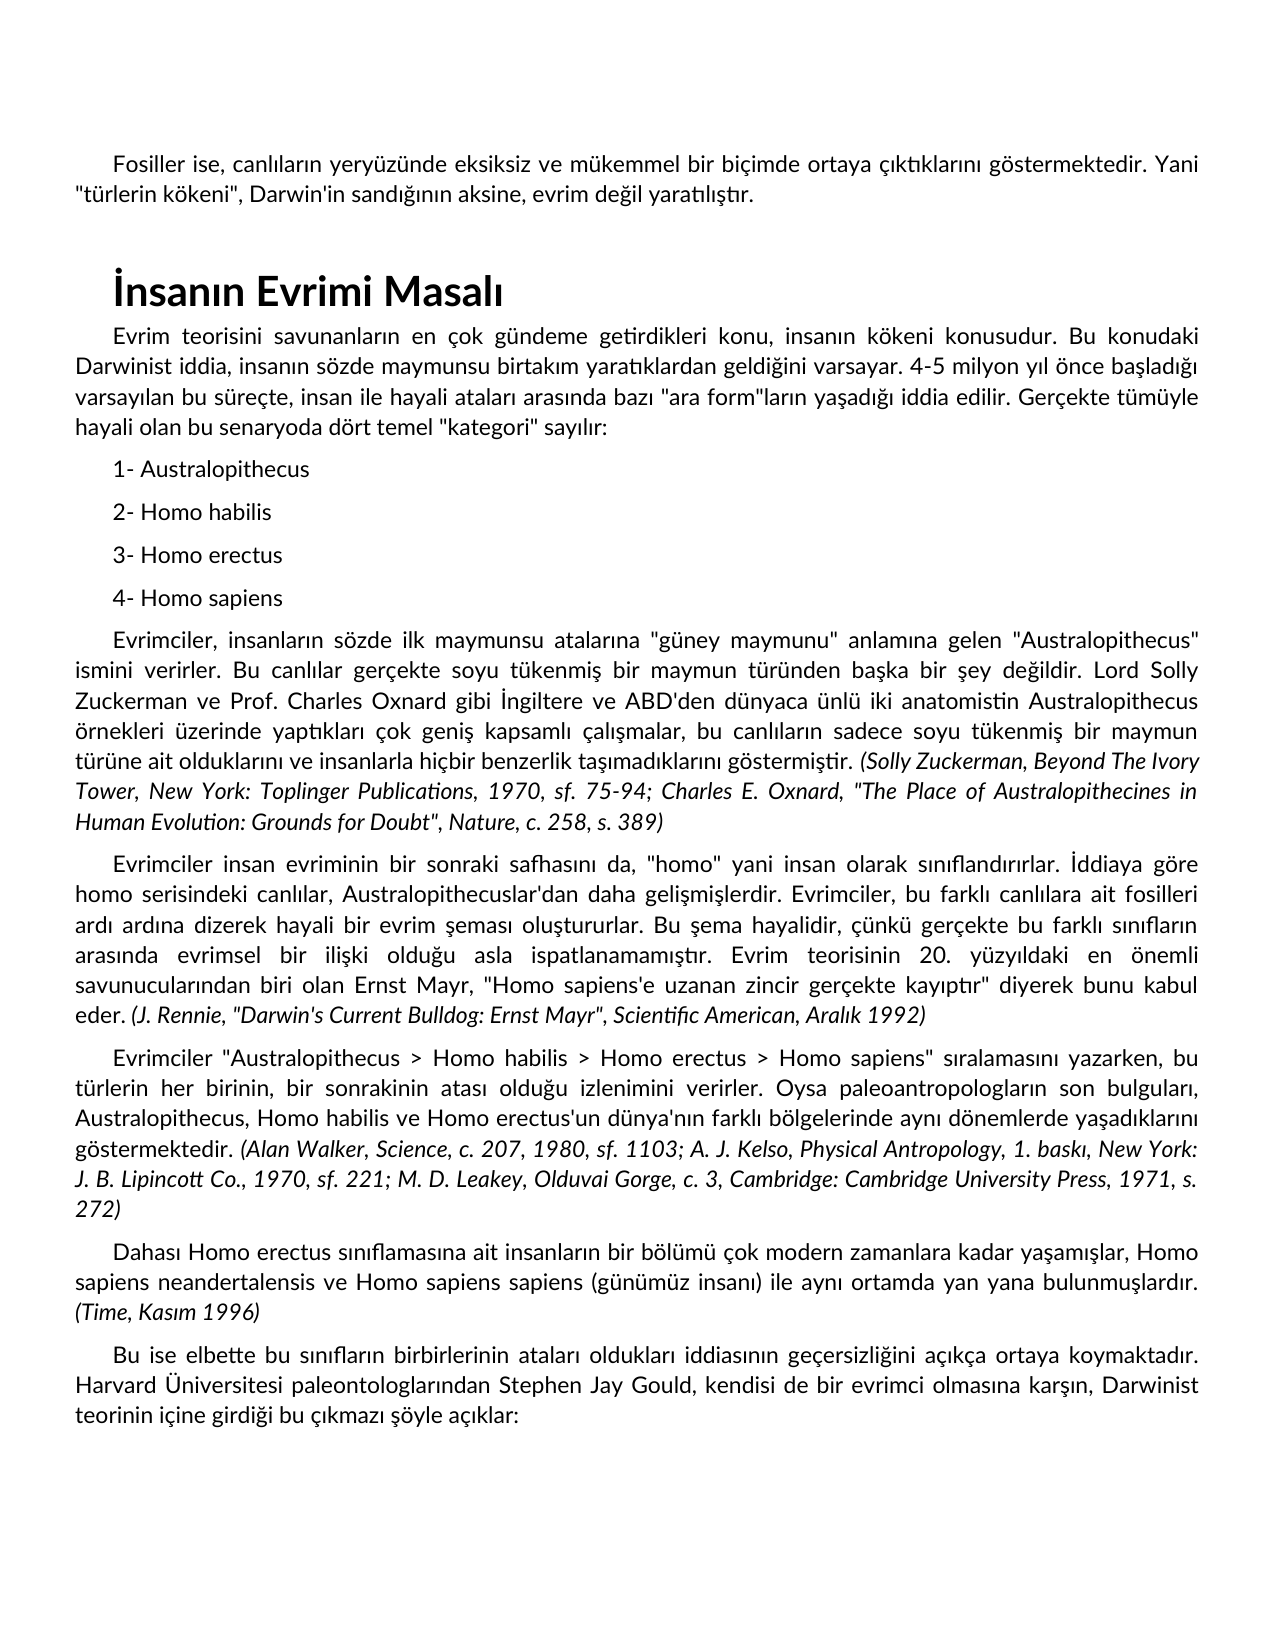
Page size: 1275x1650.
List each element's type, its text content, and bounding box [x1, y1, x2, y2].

text 2- Homo habilis [75, 498, 1200, 525]
text 4- Homo sapiens [75, 583, 1200, 611]
text Evrimciler "Australopithecus > Homo habilis > Homo erectus > Homo sapiens" sıralamasını yazarken, bu türlerin her birinin, bir sonrakinin atası olduğu izlenimini verirler. Oysa paleoantropologların son bulguları, Australopithecus, Homo habilis ve Homo erectus'un dünya'nın farklı bölgelerinde aynı dönemlerde yaşadıklarını göstermektedir. (Alan Walker, Science, c. 207, 1980, sf. 1103; A. J. Kelso, Physical Antropology, 1. baskı, New York: J. B. Lipincott Co., 1970, sf. 221; M. D. Leakey, Olduvai Gorge, c. 3, Cambridge: Cambridge University Press, 1971, s. 272) [75, 1044, 1200, 1222]
text Bu ise elbette bu sınıfların birbirlerinin ataları oldukları iddiasının geçersizliğini açıkça ortaya koymaktadır. Harvard Üniversitesi paleontologlarından Stephen Jay Gould, kendisi de bir evrimci olmasına karşın, Darwinist teorinin içine girdiği bu çıkmazı şöyle açıklar: [75, 1341, 1200, 1428]
text Evrim teorisini savunanların en çok gündeme getirdikleri konu, insanın kökeni konusudur. Bu konudaki Darwinist iddia, insanın sözde maymunsu birtakım yaratıklardan geldiğini varsayar. 4-5 milyon yıl önce başladığı varsayılan bu süreçte, insan ile hayali ataları arasında bazı "ara form"ların yaşadığı iddia edilir. Gerçekte tümüyle hayali olan bu senaryoda dört temel "kategori" sayılır: [75, 322, 1200, 440]
subtitle İnsanın Evrimi Masalı [112, 266, 1200, 316]
text Evrimciler insan evriminin bir sonraki safhasını da, "homo" yani insan olarak sınıflandırırlar. İddiaya göre homo serisindeki canlılar, Australopithecuslar'dan daha gelişmişlerdir. Evrimciler, bu farklı canlılara ait fosilleri ardı ardına dizerek hayali bir evrim şeması oluştururlar. Bu şema hayalidir, çünkü gerçekte bu farklı sınıfların arasında evrimsel bir ilişki olduğu asla ispatlanamamıştır. Evrim teorisinin 20. yüzyıldaki en önemli savunucularından biri olan Ernst Mayr, "Homo sapiens'e uzanan zincir gerçekte kayıptır" diyerek bunu kabul eder. (J. Rennie, "Darwin's Current Bulldog: Ernst Mayr", Scientific American, Aralık 1992) [75, 850, 1200, 1028]
text Fosiller ise, canlıların yeryüzünde eksiksiz ve mükemmel bir biçimde ortaya çıktıklarını göstermektedir. Yani "türlerin kökeni", Darwin'in sandığının aksine, evrim değil yaratılıştır. [75, 150, 1200, 208]
text 3- Homo erectus [75, 541, 1200, 568]
text 1- Australopithecus [75, 455, 1200, 483]
text Evrimciler, insanların sözde ilk maymunsu atalarına "güney maymunu" anlamına gelen "Australopithecus" ismini verirler. Bu canlılar gerçekte soyu tükenmiş bir maymun türünden başka bir şey değildir. Lord Solly Zuckerman ve Prof. Charles Oxnard gibi İngiltere ve ABD'den dünyaca ünlü iki anatomistin Australopithecus örnekleri üzerinde yaptıkları çok geniş kapsamlı çalışmalar, bu canlıların sadece soyu tükenmiş bir maymun türüne ait olduklarını ve insanlarla hiçbir benzerlik taşımadıklarını göstermiştir. (Solly Zuckerman, Beyond The Ivory Tower, New York: Toplinger Publications, 1970, sf. 75-94; Charles E. Oxnard, "The Place of Australopithecines in Human Evolution: Grounds for Doubt", Nature, c. 258, s. 389) [75, 626, 1200, 835]
text Dahası Homo erectus sınıflamasına ait insanların bir bölümü çok modern zamanlara kadar yaşamışlar, Homo sapiens neandertalensis ve Homo sapiens sapiens (günümüz insanı) ile aynı ortamda yan yana bulunmuşlardır. (Time, Kasım 1996) [75, 1237, 1200, 1325]
